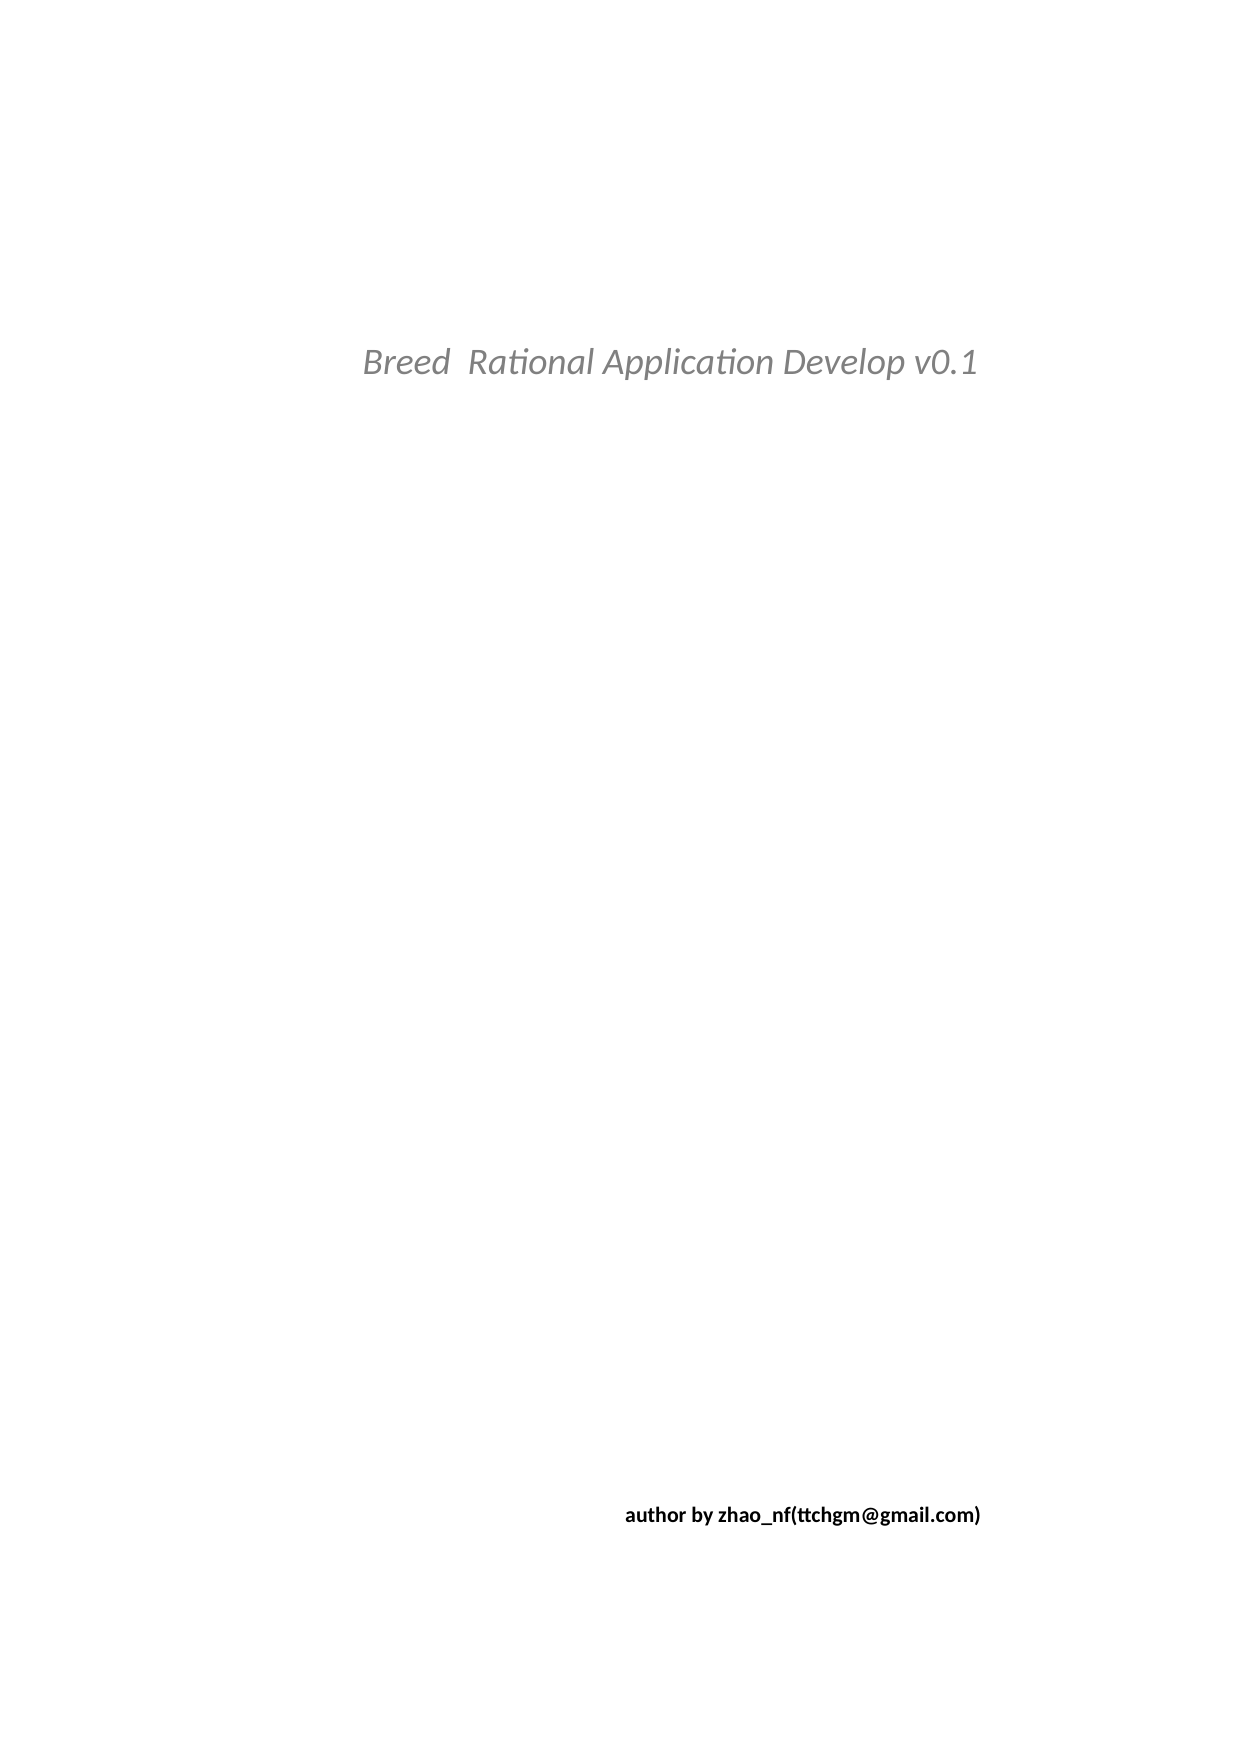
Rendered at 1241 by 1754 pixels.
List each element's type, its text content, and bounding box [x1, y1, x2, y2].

text Breed Rational Application Develop v0.1 [187, 324, 1053, 389]
text author by zhao_nf(ttchgm@gmail.com) [187, 1494, 1053, 1559]
